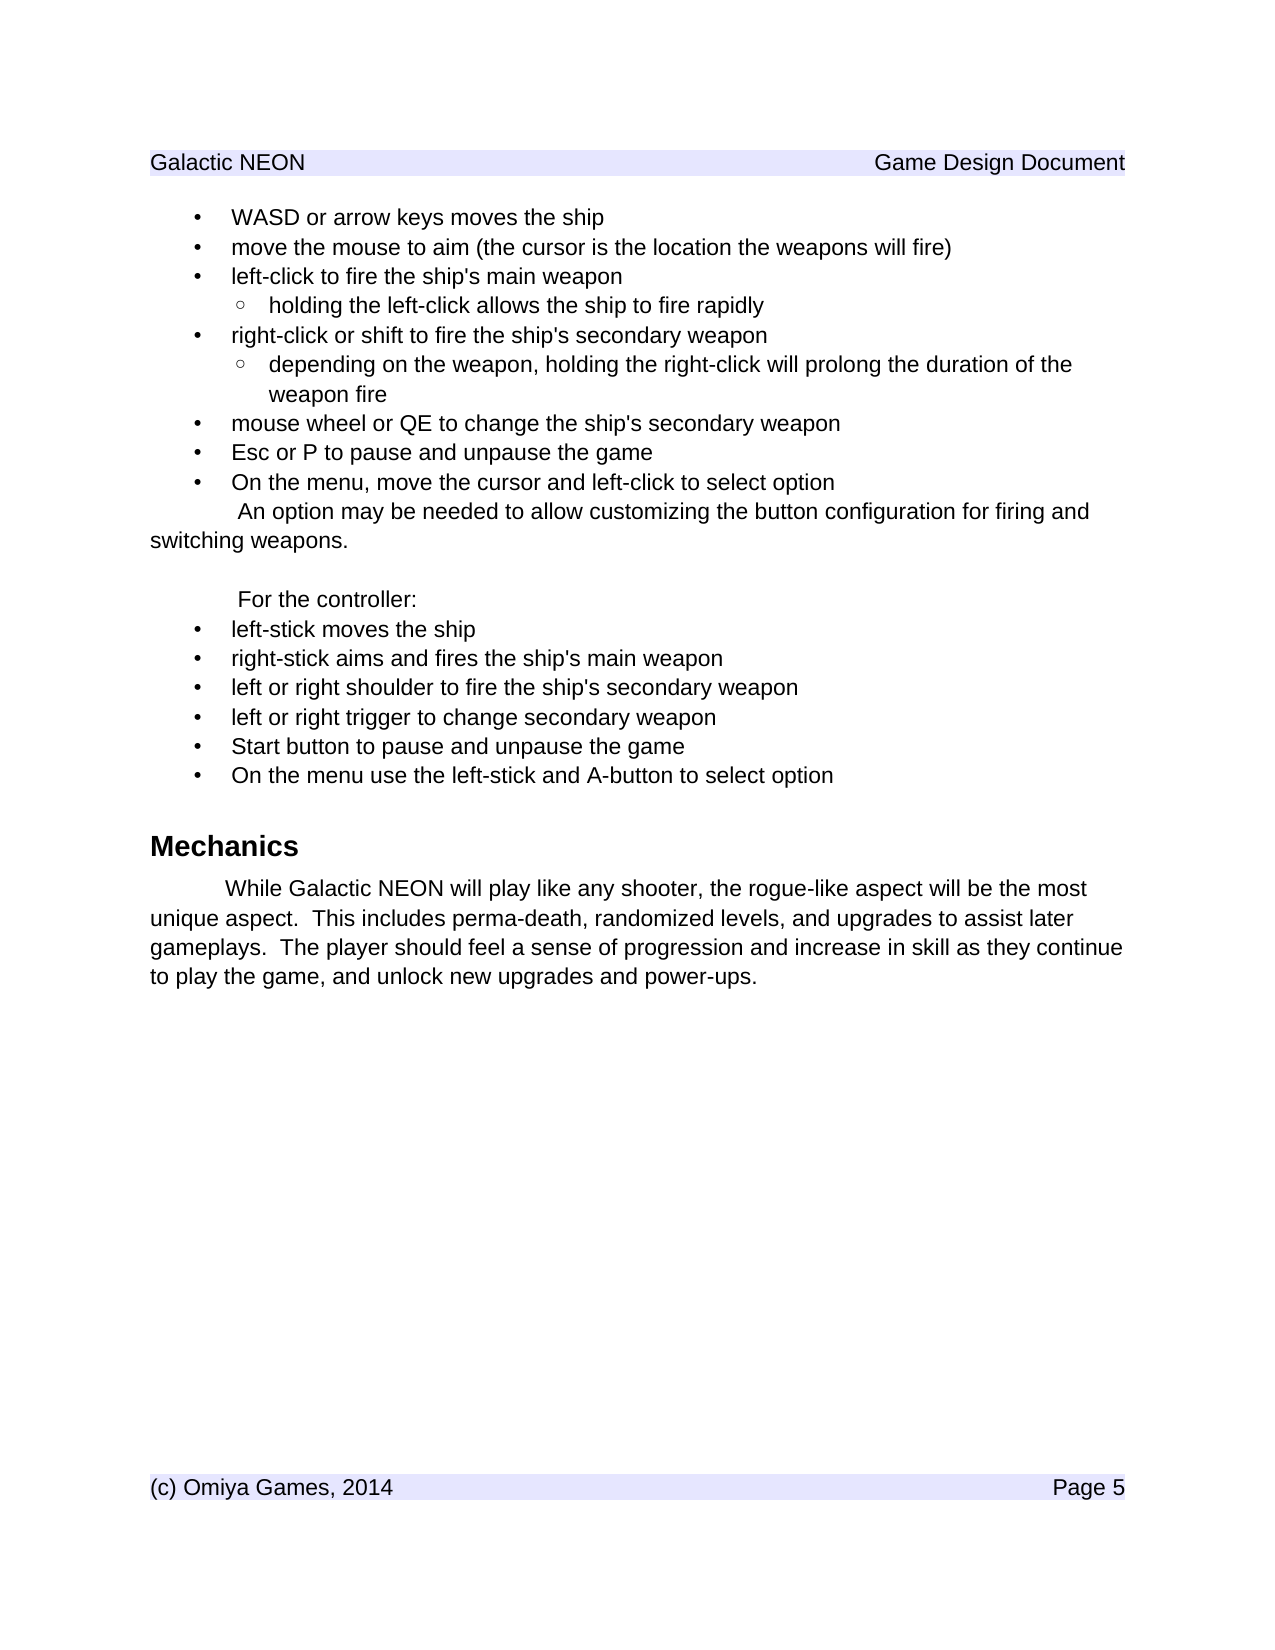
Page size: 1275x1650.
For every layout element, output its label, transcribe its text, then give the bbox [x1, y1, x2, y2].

text While Galactic NEON will play like any shooter, the rogue-like aspect will be the most unique aspect. This includes perma-death, randomized levels, and upgrades to assist later gameplays. The player should feel a sense of progression and increase in skill as they continue to play the game, and unlock new upgrades and power-ups. [150, 876, 1125, 989]
list right-click or shift to fire the ship's secondary weapon [194, 323, 1125, 348]
text An option may be needed to allow customizing the button configuration for firing and switching weapons. [150, 499, 1125, 554]
list holding the left-click allows the ship to fire rapidly [231, 293, 1125, 319]
list mouse wheel or QE to change the ship's secondary weapon [194, 411, 1125, 436]
list depending on the weapon, holding the right-click will prolong the duration of the weapon fire [231, 352, 1125, 407]
list left or right shoulder to fire the ship's secondary weapon [194, 675, 1125, 701]
list On the menu, move the cursor and left-click to select option [194, 469, 1125, 495]
list right-stick aims and fires the ship's main weapon [194, 646, 1125, 671]
text For the controller: [150, 587, 1125, 613]
list Esc or P to pause and unpause the game [194, 440, 1125, 466]
subtitle Mechanics [150, 830, 1125, 863]
list Start button to pause and unpause the game [194, 734, 1125, 759]
list left-stick moves the ship [194, 616, 1125, 642]
list left or right trigger to change secondary weapon [194, 704, 1125, 730]
list WASD or arrow keys moves the ship [194, 205, 1125, 231]
list On the menu use the left-stick and A-button to select option [194, 763, 1125, 789]
list left-click to fire the ship's main weapon [194, 264, 1125, 289]
list move the mouse to aim (the cursor is the location the weapons will fire) [194, 234, 1125, 260]
